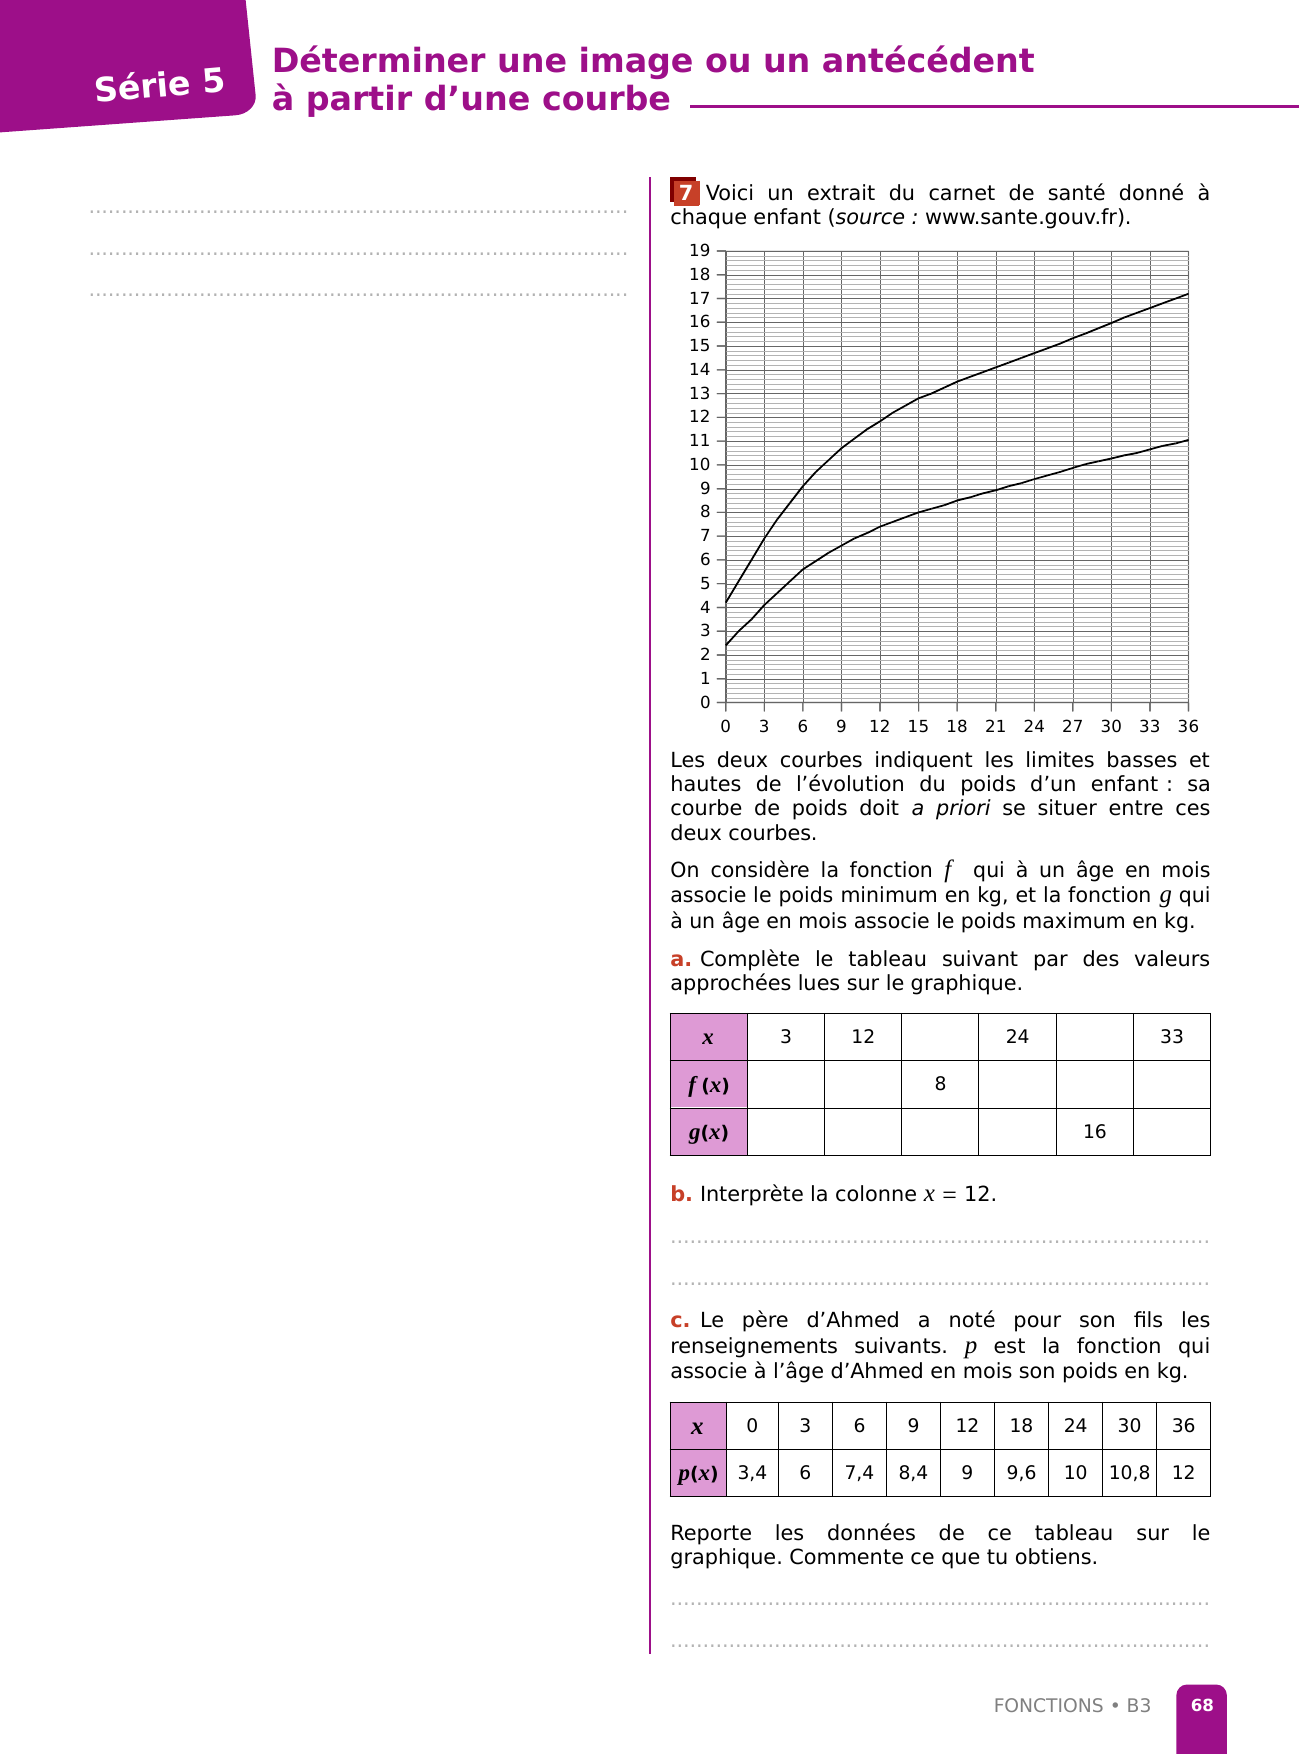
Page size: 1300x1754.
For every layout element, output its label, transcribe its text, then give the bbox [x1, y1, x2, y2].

table_header x [671, 1403, 726, 1449]
table_header 3 [779, 1403, 832, 1449]
table_cell [1057, 1061, 1133, 1107]
table_cell [825, 1061, 901, 1107]
text Reporte les données de ce tableau sur le graphique. Commente ce que tu obtiens. [670, 1521, 1211, 1569]
table_header 3 [748, 1014, 824, 1060]
table_header 6 [833, 1403, 886, 1449]
table_cell 16 [1057, 1109, 1133, 1155]
table_cell [825, 1109, 901, 1155]
table_header 12 [941, 1403, 994, 1449]
table_cell 9 [941, 1450, 994, 1496]
table_cell 8 [902, 1061, 978, 1107]
table_header 36 [1157, 1403, 1210, 1449]
table_cell 6 [779, 1450, 832, 1496]
list Interprète la colonne x  12. [670, 1179, 1211, 1207]
table_cell 8,4 [887, 1450, 940, 1496]
table_cell f(x) [671, 1061, 747, 1107]
table_cell 10 [1049, 1450, 1102, 1496]
table_header 24 [979, 1014, 1056, 1060]
table_cell [1134, 1109, 1210, 1155]
table_cell g(x) [671, 1109, 747, 1155]
table_cell p(x) [671, 1450, 726, 1496]
table_cell [748, 1061, 824, 1107]
list On considère la fonction f qui à un âge en mois associe le poids minimum en kg, et la fonction g qui à un âge en mois associe le poids maximum en kg. [670, 857, 1211, 933]
table_cell 10,8 [1103, 1450, 1156, 1496]
table_cell 12 [1157, 1450, 1210, 1496]
table_header 12 [825, 1014, 901, 1060]
table_cell 7,4 [833, 1450, 886, 1496]
table_cell 3,4 [727, 1450, 778, 1496]
table_cell [979, 1061, 1056, 1107]
table_header 24 [1049, 1403, 1102, 1449]
table_cell [979, 1109, 1056, 1155]
table_header x [671, 1014, 747, 1060]
list Le père d’Ahmed a noté pour son fils les renseignements suivants. p est la fonction qui associe à l’âge d’Ahmed en mois son poids en kg. [670, 1308, 1211, 1384]
table_header [1057, 1014, 1133, 1060]
table_header 33 [1134, 1014, 1210, 1060]
table_header 30 [1103, 1403, 1156, 1449]
table_cell [748, 1109, 824, 1155]
table_cell 9,6 [995, 1450, 1048, 1496]
table_header 0 [727, 1403, 778, 1449]
table_header 18 [995, 1403, 1048, 1449]
subtitle Voici un extrait du carnet de santé donné à chaque enfant (source : www.sante.gouv.fr). [670, 177, 1211, 229]
table_cell [1134, 1061, 1210, 1107]
table_header [902, 1014, 978, 1060]
table_cell [902, 1109, 978, 1155]
table_header 9 [887, 1403, 940, 1449]
list Complète le tableau suivant par des valeurs approchées lues sur le graphique. [670, 947, 1211, 995]
list Les deux courbes indiquent les limites basses et hautes de l’évolution du poids d’un enfant : sa courbe de poids doit a priori se situer entre ces deux courbes. [670, 266, 1211, 845]
